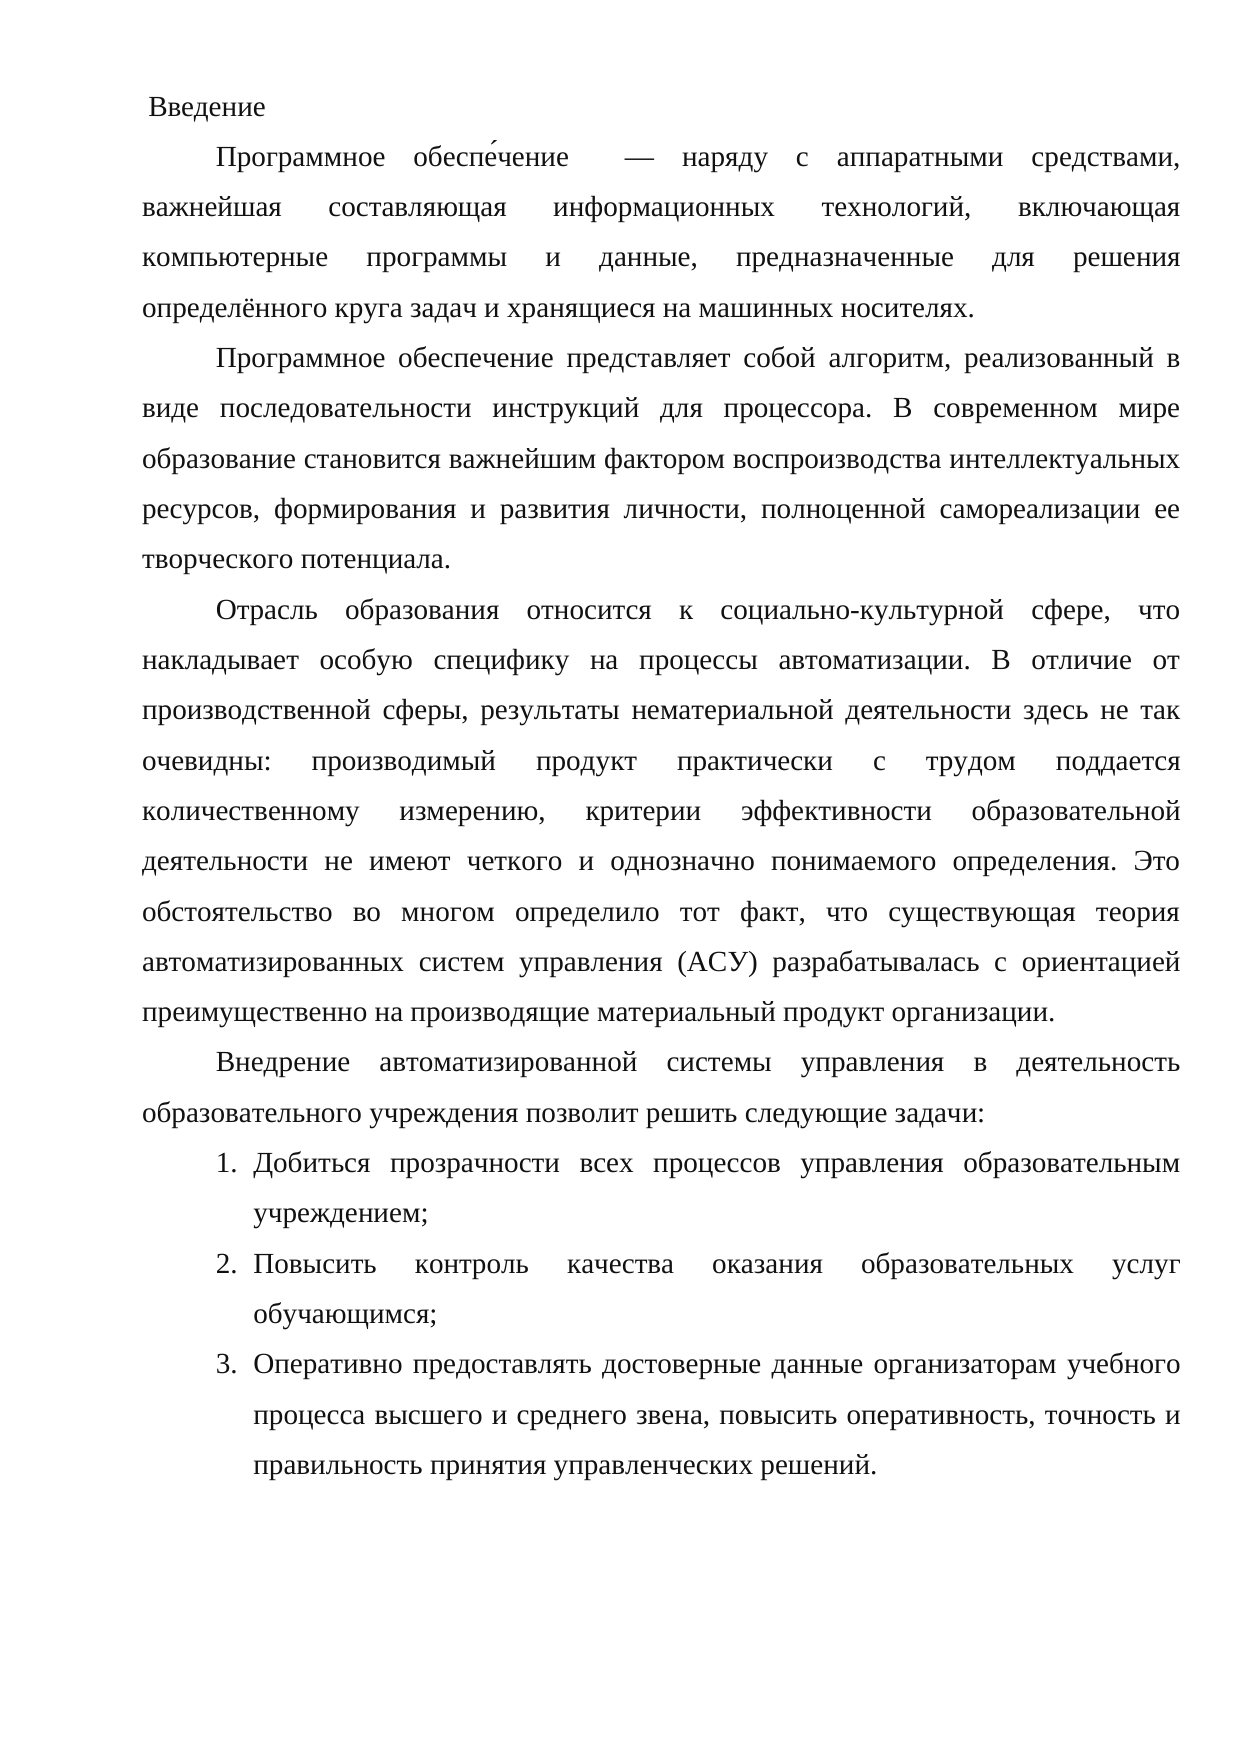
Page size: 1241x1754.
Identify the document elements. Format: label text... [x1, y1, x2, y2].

text Отрасль образования относится к социально-культурной сфере, что накладывает особую специфику на процессы автоматизации. В отличие от производственной сферы, результаты нематериальной деятельности здесь не так очевидны: производимый продукт практически с трудом поддается количественному измерению, критерии эффективности образовательной деятельности не имеют четкого и однозначно понимаемого определения. Это обстоятельство во многом определило тот факт, что существующая теория автоматизированных систем управления (АСУ) разрабатывалась с ориентацией преимущественно на производящие материальный продукт организации. [142, 592, 1181, 1028]
list Повысить контроль качества оказания образовательных услуг обучающимся; [216, 1246, 1181, 1330]
text Программное обеспе́чение — наряду с аппаратными средствами, важнейшая составляющая информационных технологий, включающая компьютерные программы и данные, предназначенные для решения определённого круга задач и хранящиеся на машинных носителях. [142, 139, 1181, 323]
text Внедрение автоматизированной системы управления в деятельность образовательного учреждения позволит решить следующие задачи: [142, 1044, 1181, 1128]
text Введение [142, 89, 1181, 122]
list Оперативно предоставлять достоверные данные организаторам учебного процесса высшего и среднего звена, повысить оперативность, точность и правильность принятия управленческих решений. [216, 1346, 1181, 1481]
text Программное обеспечение представляет собой алгоритм, реализованный в виде последовательности инструкций для процессора. В современном мире образование становится важнейшим фактором воспроизводства интеллектуальных ресурсов, формирования и развития личности, полноценной самореализации ее творческого потенциала. [142, 340, 1181, 575]
list Добиться прозрачности всех процессов управления образовательным учреждением; [216, 1145, 1181, 1229]
